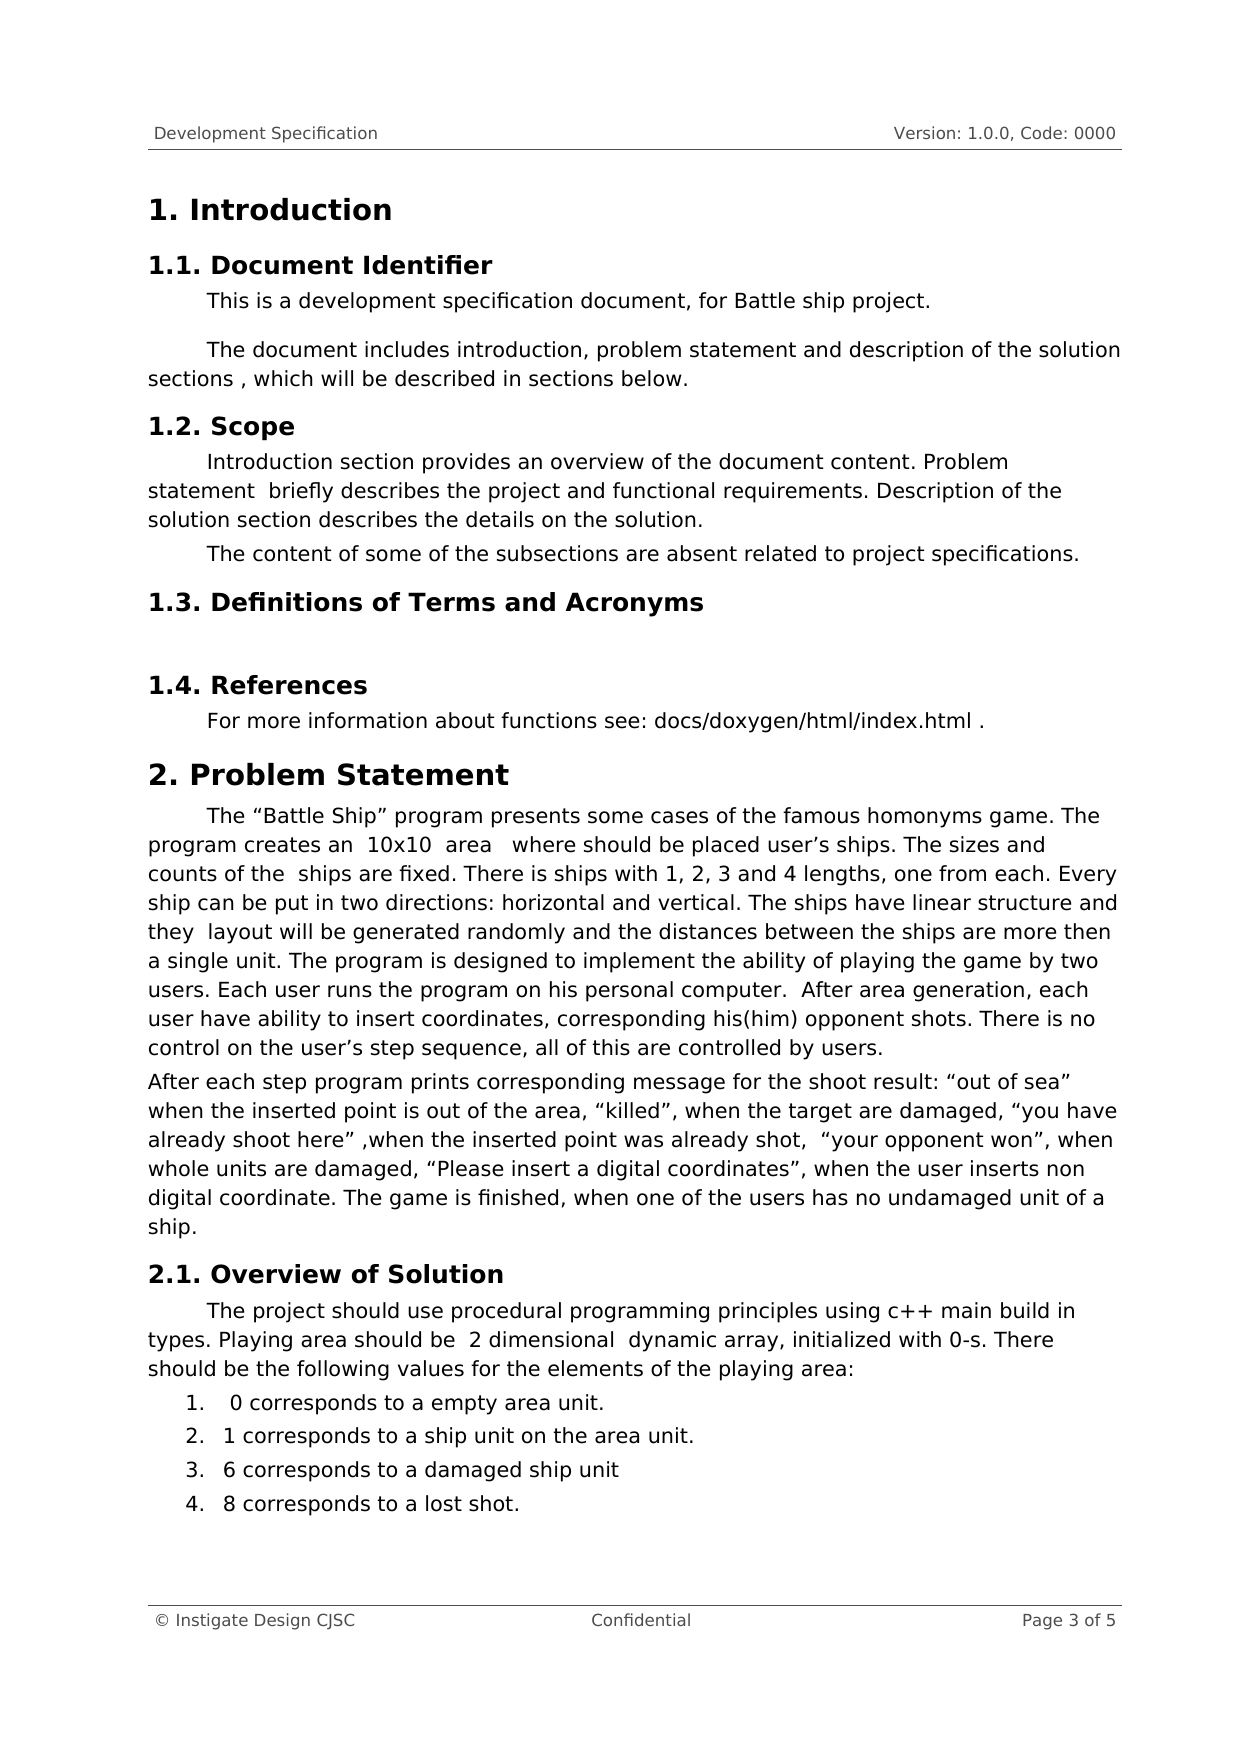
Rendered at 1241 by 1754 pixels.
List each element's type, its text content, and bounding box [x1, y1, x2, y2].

list 8 corresponds to a lost shot. [185, 1492, 1122, 1516]
text The “Battle Ship” program presents some cases of the famous homonyms game. The program creates an 10x10 area where should be placed user’s ships. The sizes and counts of the ships are fixed. There is ships with 1, 2, 3 and 4 lengths, one from each. Every ship can be put in two directions: horizontal and vertical. The ships have linear structure and they layout will be generated randomly and the distances between the ships are more then a single unit. The program is designed to implement the ability of playing the game by two users. Each user runs the program on his personal computer. After area generation, each user have ability to insert coordinates, corresponding his(him) opponent shots. There is no control on the user’s step sequence, all of this are controlled by users. [148, 804, 1122, 1060]
subtitle Document Identifier [148, 251, 1122, 280]
subtitle Scope [148, 412, 1122, 442]
text The project should use procedural programming principles using c++ main build in types. Playing area should be 2 dimensional dynamic array, initialized with 0-s. There should be the following values for the elements of the playing area: [148, 1299, 1122, 1381]
list 6 corresponds to a damaged ship unit [185, 1458, 1122, 1482]
list 1 corresponds to a ship unit on the area unit. [185, 1424, 1122, 1449]
subtitle Introduction [148, 194, 1122, 228]
text The document includes introduction, problem statement and description of the solution sections , which will be described in sections below. [148, 338, 1122, 391]
subtitle References [148, 671, 1122, 701]
text Introduction section provides an overview of the document content. Problem statement briefly describes the project and functional requirements. Description of the solution section describes the details on the solution. [148, 450, 1122, 533]
text After each step program prints corresponding message for the shoot result: “out of sea” when the inserted point is out of the area, “killed”, when the target are damaged, “you have already shoot here” ,when the inserted point was already shot, “your opponent won”, when whole units are damaged, “Please insert a digital coordinates”, when the user inserts non digital coordinate. The game is finished, when one of the users has no undamaged unit of a ship. [148, 1070, 1122, 1239]
subtitle Problem Statement [148, 758, 1122, 792]
text The content of some of the subsections are absent related to project specifications. [148, 542, 1122, 567]
subtitle Overview of Solution [148, 1261, 1122, 1290]
text This is a development specification document, for Battle ship project. [148, 289, 1122, 313]
list 0 corresponds to a empty area unit. [185, 1391, 1122, 1415]
text For more information about functions see: docs/doxygen/html/index.html . [148, 709, 1122, 734]
subtitle Definitions of Terms and Acronyms [148, 588, 1122, 617]
